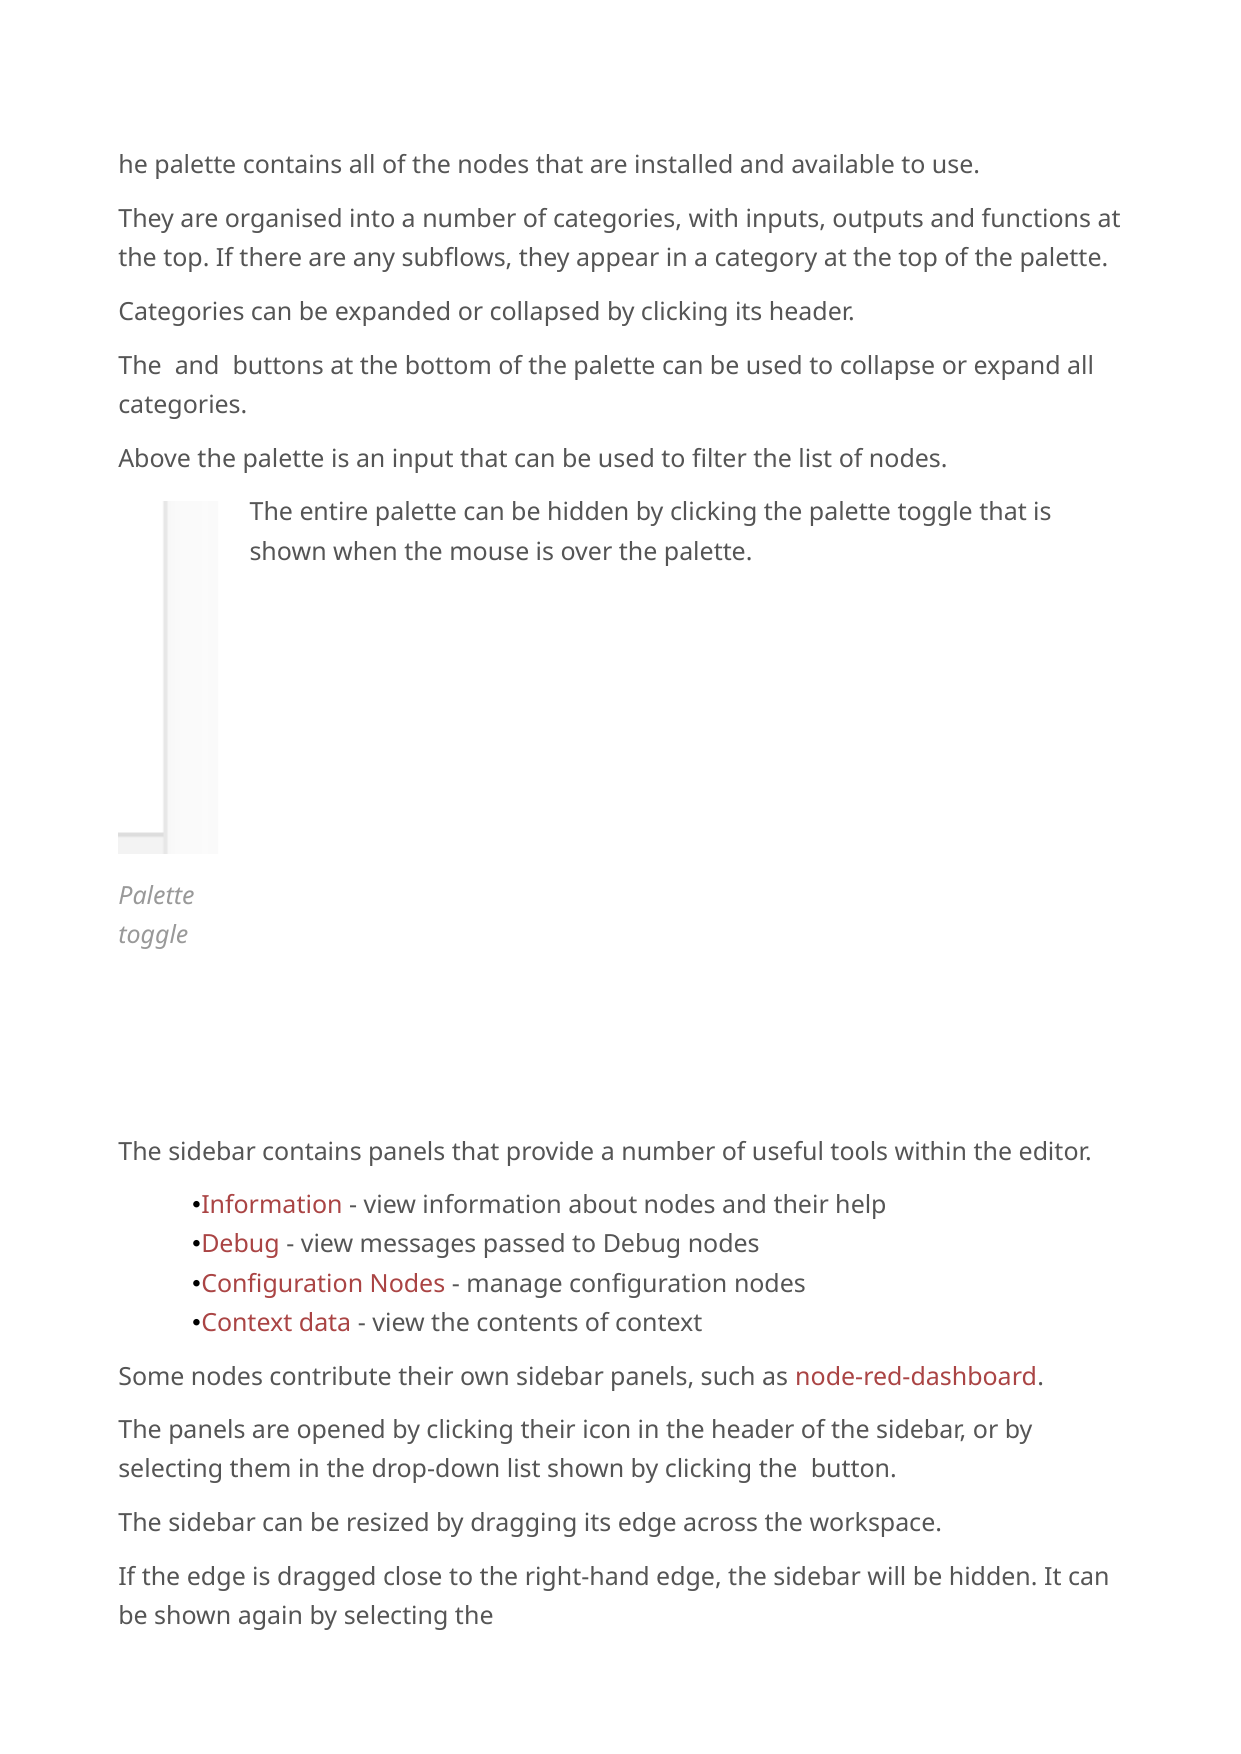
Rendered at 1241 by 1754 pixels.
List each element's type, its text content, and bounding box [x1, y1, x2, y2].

picture [118, 501, 219, 854]
text Categories can be expanded or collapsed by clicking its header. [118, 293, 1122, 328]
text The sidebar can be resized by dragging its edge across the workspace. [118, 1505, 1122, 1539]
text The sidebar contains panels that provide a number of useful tools within the editor. [118, 1133, 1122, 1167]
list Configuration Nodes - manage configuration nodes [118, 1265, 1122, 1299]
list Information - view information about nodes and their help [118, 1187, 1122, 1221]
text [118, 854, 218, 877]
text They are organised into a number of categories, with inputs, outputs and functions at the top. If there are any subflows, they appear in a category at the top of the palette. [118, 201, 1122, 274]
text Palette toggle [118, 877, 218, 951]
text Some nodes contribute their own sidebar panels, such as node-red-dashboard. [118, 1358, 1122, 1392]
list Debug - view messages passed to Debug nodes [118, 1226, 1122, 1260]
text Above the palette is an input that can be used to filter the list of nodes. [118, 440, 1122, 474]
text The entire palette can be hidden by clicking the palette toggle that is shown when the mouse is over the palette. [118, 494, 1122, 567]
text The panels are opened by clicking their icon in the header of the sidebar, or by selecting them in the drop-down list shown by clicking the button. [118, 1412, 1122, 1485]
text If the edge is dragged close to the right-hand edge, the sidebar will be hidden. It can be shown again by selecting the [118, 1558, 1122, 1632]
text he palette contains all of the nodes that are installed and available to use. [118, 147, 1122, 181]
list Context data - view the contents of context [118, 1304, 1122, 1338]
text The and buttons at the bottom of the palette can be used to collapse or expand all categories. [118, 347, 1122, 421]
